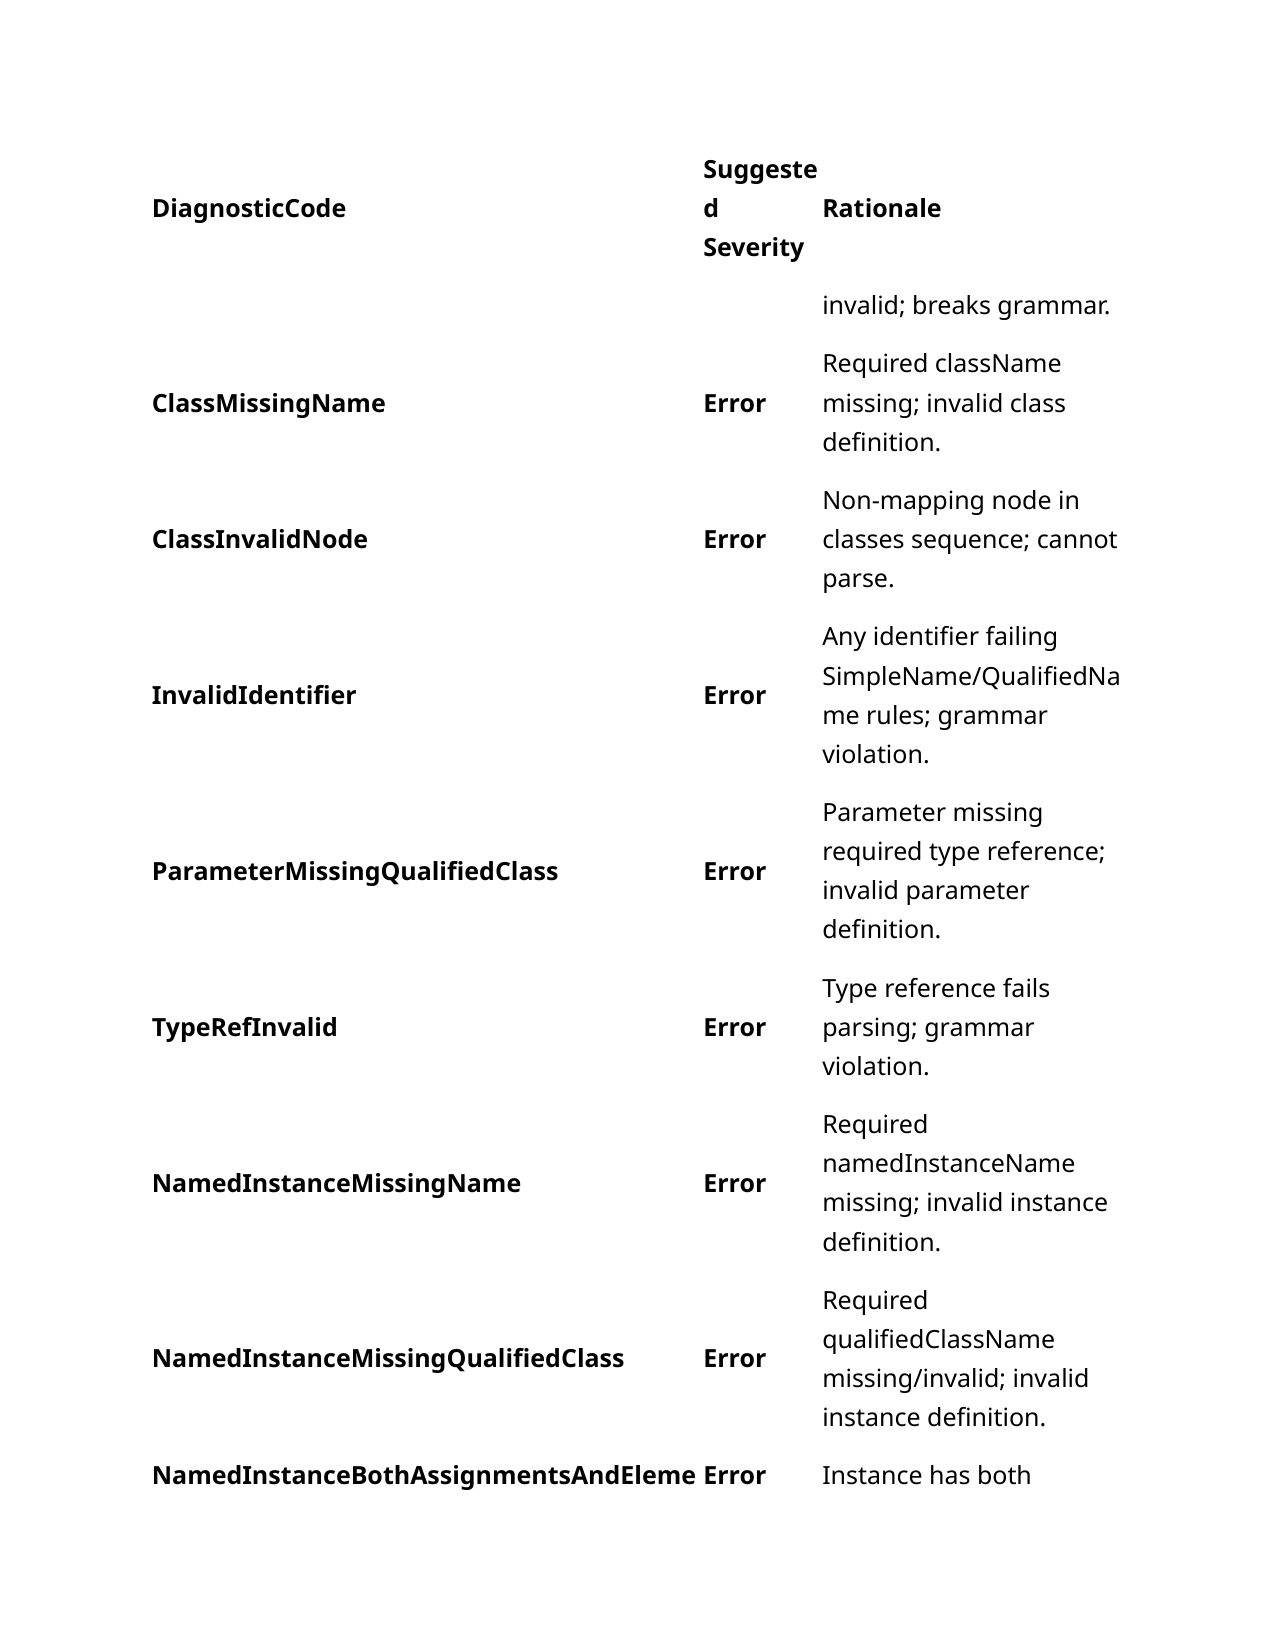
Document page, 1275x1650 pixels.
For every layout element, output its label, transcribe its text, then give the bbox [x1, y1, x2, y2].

table_cell Error [701, 618, 820, 793]
table_cell Instance has both [820, 1456, 1125, 1494]
table_cell Error [701, 1105, 820, 1281]
table_cell Required className missing; invalid class definition. [820, 345, 1125, 481]
table_cell ClassInvalidNode [150, 481, 701, 617]
table_cell NamedInstanceMissingName [150, 1105, 701, 1281]
table_cell Parameter missing required type reference; invalid parameter definition. [820, 793, 1125, 969]
table_cell ParameterMissingQualifiedClass [150, 793, 701, 969]
table_cell NamedInstanceMissingQualifiedClass [150, 1281, 701, 1456]
table_cell InvalidIdentifier [150, 618, 701, 793]
table_cell [701, 286, 820, 344]
table_header DiagnosticCode [150, 150, 701, 286]
table_cell Type reference fails parsing; grammar violation. [820, 969, 1125, 1105]
table_cell ClassMissingName [150, 345, 701, 481]
table_cell [150, 286, 701, 344]
table_cell invalid; breaks grammar. [820, 286, 1125, 344]
table_header Suggested Severity [701, 150, 820, 286]
table_cell Required qualifiedClassName missing/invalid; invalid instance definition. [820, 1281, 1125, 1456]
table_header Rationale [820, 150, 1125, 286]
table_cell NamedInstanceBothAssignmentsAndEleme [150, 1456, 701, 1494]
table_cell Error [701, 345, 820, 481]
table_cell Error [701, 793, 820, 969]
table_cell Error [701, 1456, 820, 1494]
table_cell Error [701, 1281, 820, 1456]
table_cell Error [701, 969, 820, 1105]
table_cell Any identifier failing SimpleName/QualifiedName rules; grammar violation. [820, 618, 1125, 793]
table_cell Error [701, 481, 820, 617]
table_cell Non‑mapping node in classes sequence; cannot parse. [820, 481, 1125, 617]
table_cell Required namedInstanceName missing; invalid instance definition. [820, 1105, 1125, 1281]
table_cell TypeRefInvalid [150, 969, 701, 1105]
